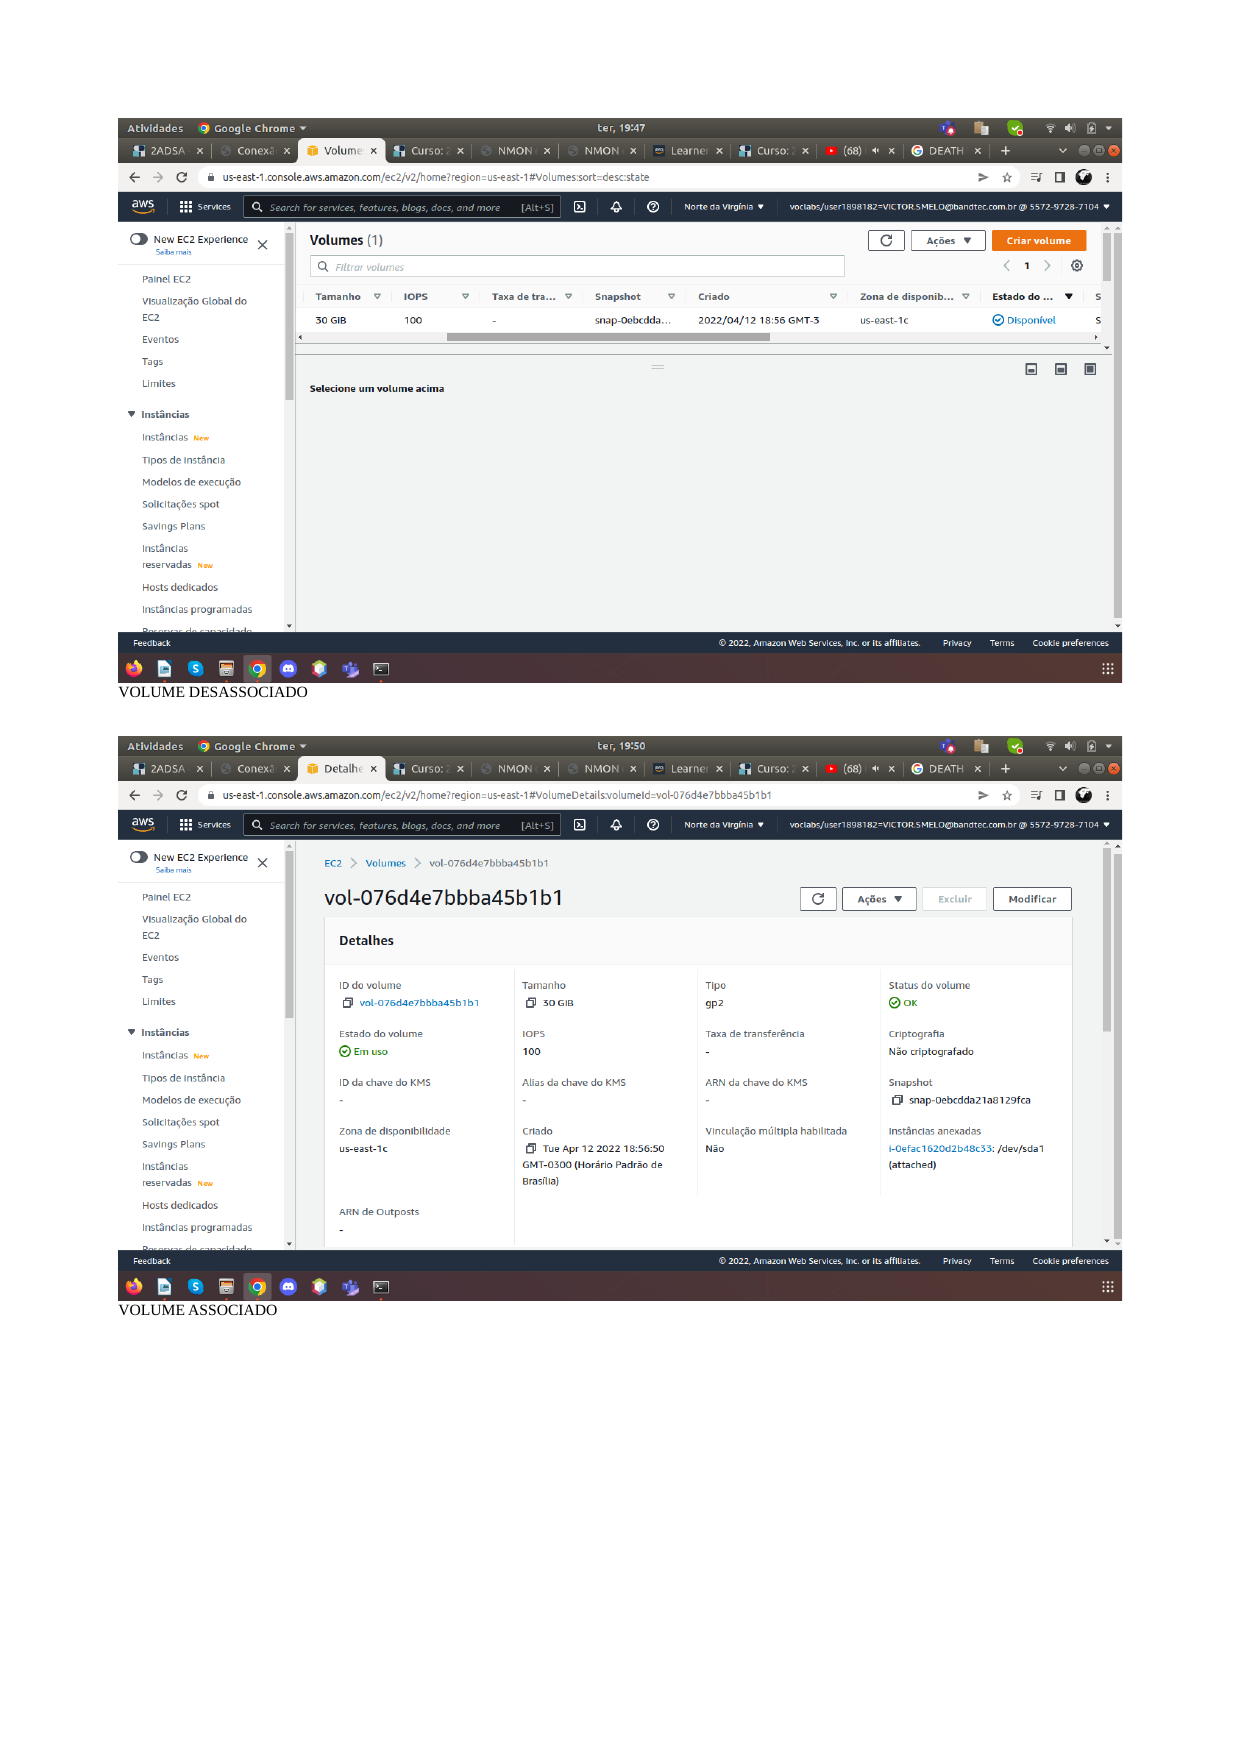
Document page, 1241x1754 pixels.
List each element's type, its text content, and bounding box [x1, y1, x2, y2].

picture [118, 118, 1123, 683]
text VOLUME DESASSOCIADO [118, 683, 1122, 700]
text VOLUME ASSOCIADO [118, 1301, 1122, 1318]
picture [118, 736, 1123, 1301]
